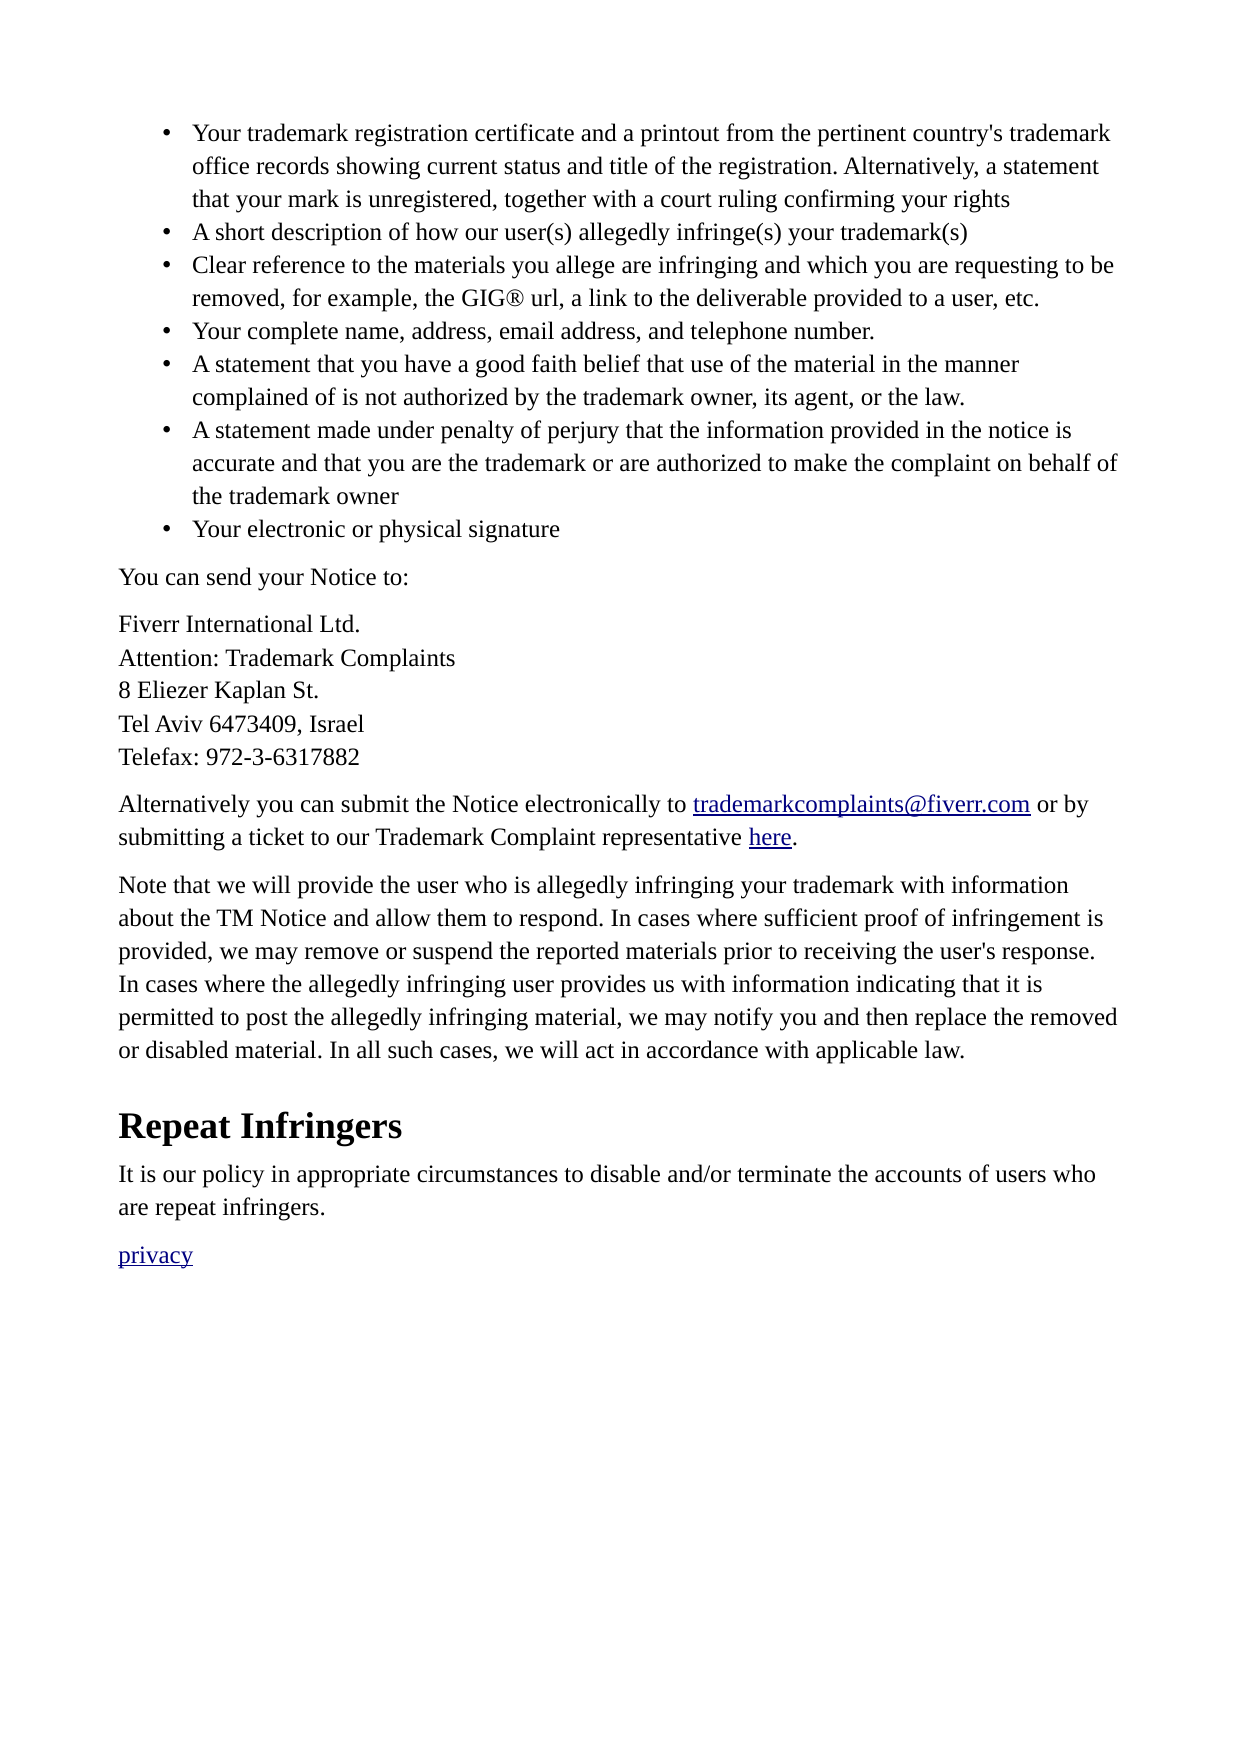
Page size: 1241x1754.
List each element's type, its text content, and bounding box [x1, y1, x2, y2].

list Clear reference to the materials you allege are infringing and which you are requesting to be removed, for example, the GIG® url, a link to the deliverable provided to a user, etc. [162, 250, 1122, 312]
list A statement that you have a good faith belief that use of the material in the manner complained of is not authorized by the trademark owner, its agent, or the law. [162, 349, 1122, 411]
text Fiverr International Ltd. Attention: Trademark Complaints 8 Eliezer Kaplan St. Tel Aviv 6473409, Israel Telefax: 972-3-6317882 [118, 609, 1122, 770]
list Your electronic or physical signature [162, 514, 1122, 543]
list Your complete name, address, email address, and telephone number. [162, 316, 1122, 345]
list Your trademark registration certificate and a printout from the pertinent country's trademark office records showing current status and title of the registration. Alternatively, a statement that your mark is unregistered, together with a court ruling confirming your rights [162, 118, 1122, 213]
text Note that we will provide the user who is allegedly infringing your trademark with information about the TM Notice and allow them to respond. In cases where sufficient proof of infringement is provided, we may remove or suspend the reported materials prior to receiving the user's response. In cases where the allegedly infringing user provides us with information indicating that it is permitted to post the allegedly infringing material, we may notify you and then replace the removed or disabled material. In all such cases, we will act in accordance with applicable law. [118, 870, 1122, 1064]
list A short description of how our user(s) allegedly infringe(s) your trademark(s) [162, 217, 1122, 246]
subtitle Repeat Infringers [118, 1103, 1122, 1147]
text privacy [118, 1240, 1122, 1268]
text Alternatively you can submit the Notice electronically to trademarkcomplaints@fiverr.com or by submitting a ticket to our Trademark Complaint representative here. [118, 789, 1122, 851]
text You can send your Notice to: [118, 562, 1122, 591]
list A statement made under penalty of perjury that the information provided in the notice is accurate and that you are the trademark or are authorized to make the complaint on behalf of the trademark owner [162, 415, 1122, 510]
text It is our policy in appropriate circumstances to disable and/or terminate the accounts of users who are repeat infringers. [118, 1159, 1122, 1221]
